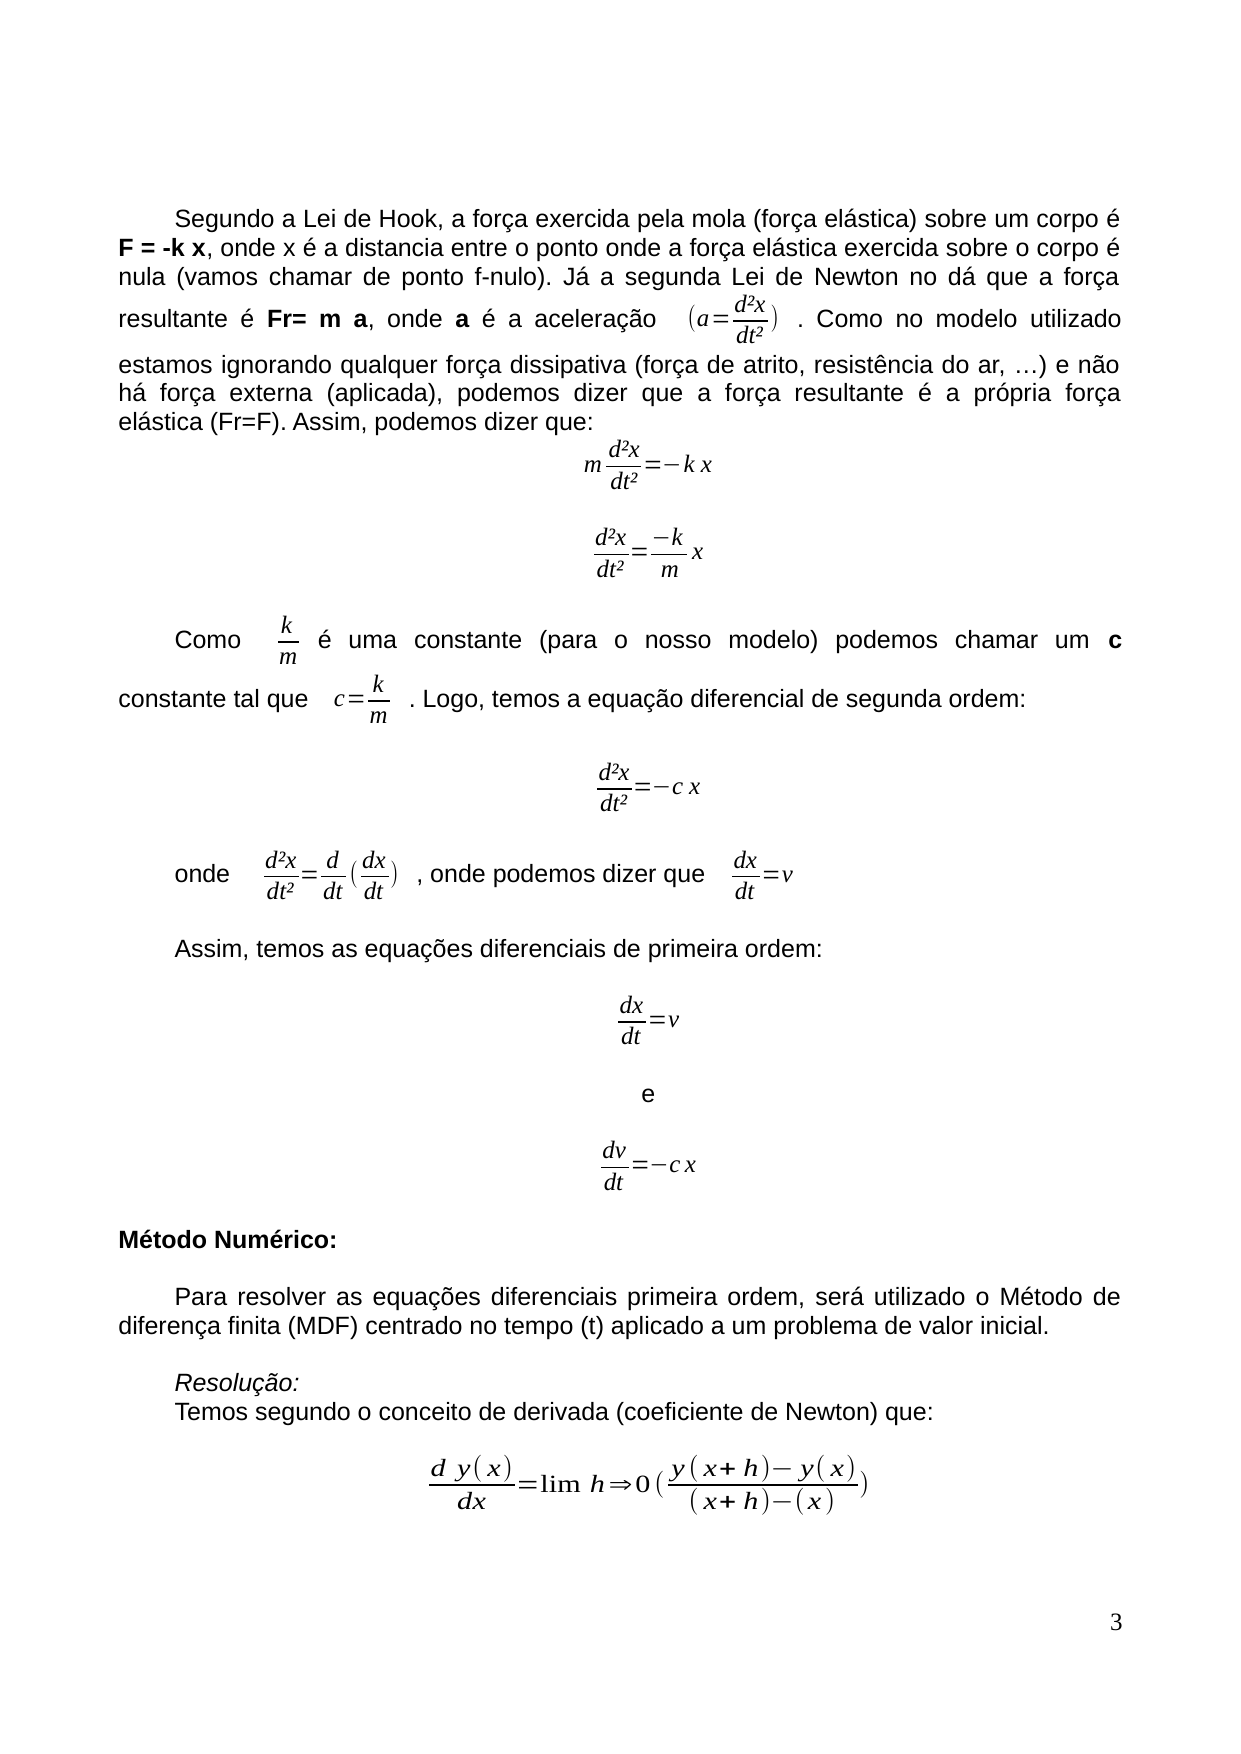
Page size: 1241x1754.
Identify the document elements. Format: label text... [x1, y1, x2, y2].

text Método Numérico: [118, 1225, 1122, 1253]
text Como é uma constante (para o nosso modelo) podemos chamar um c constante tal que . Logo, temos a equação diferencial de segunda ordem: [118, 612, 1122, 730]
text Resolução: [118, 1368, 1122, 1397]
text e [118, 1079, 1122, 1108]
text Segundo a Lei de Hook, a força exercida pela mola (força elástica) sobre um corpo é F = -k x, onde x é a distancia entre o ponto onde a força elástica exercida sobre o corpo é nula (vamos chamar de ponto f-nulo). Já a segunda Lei de Newton no dá que a força resultante é Fr= m a, onde a é a aceleração . Como no modelo utilizado estamos ignorando qualquer força dissipativa (força de atrito, resistência do ar, …) e não há força externa (aplicada), podemos dizer que a força resultante é a própria força elástica (Fr=F). Assim, podemos dizer que: [118, 204, 1122, 436]
text Temos segundo o conceito de derivada (coeficiente de Newton) que: [118, 1397, 1122, 1426]
text Assim, temos as equações diferenciais de primeira ordem: [118, 934, 1122, 963]
text Para resolver as equações diferenciais primeira ordem, será utilizado o Método de diferença finita (MDF) centrado no tempo (t) aplicado a um problema de valor inicial. [118, 1282, 1122, 1340]
text onde , onde podemos dizer que [118, 846, 1122, 905]
